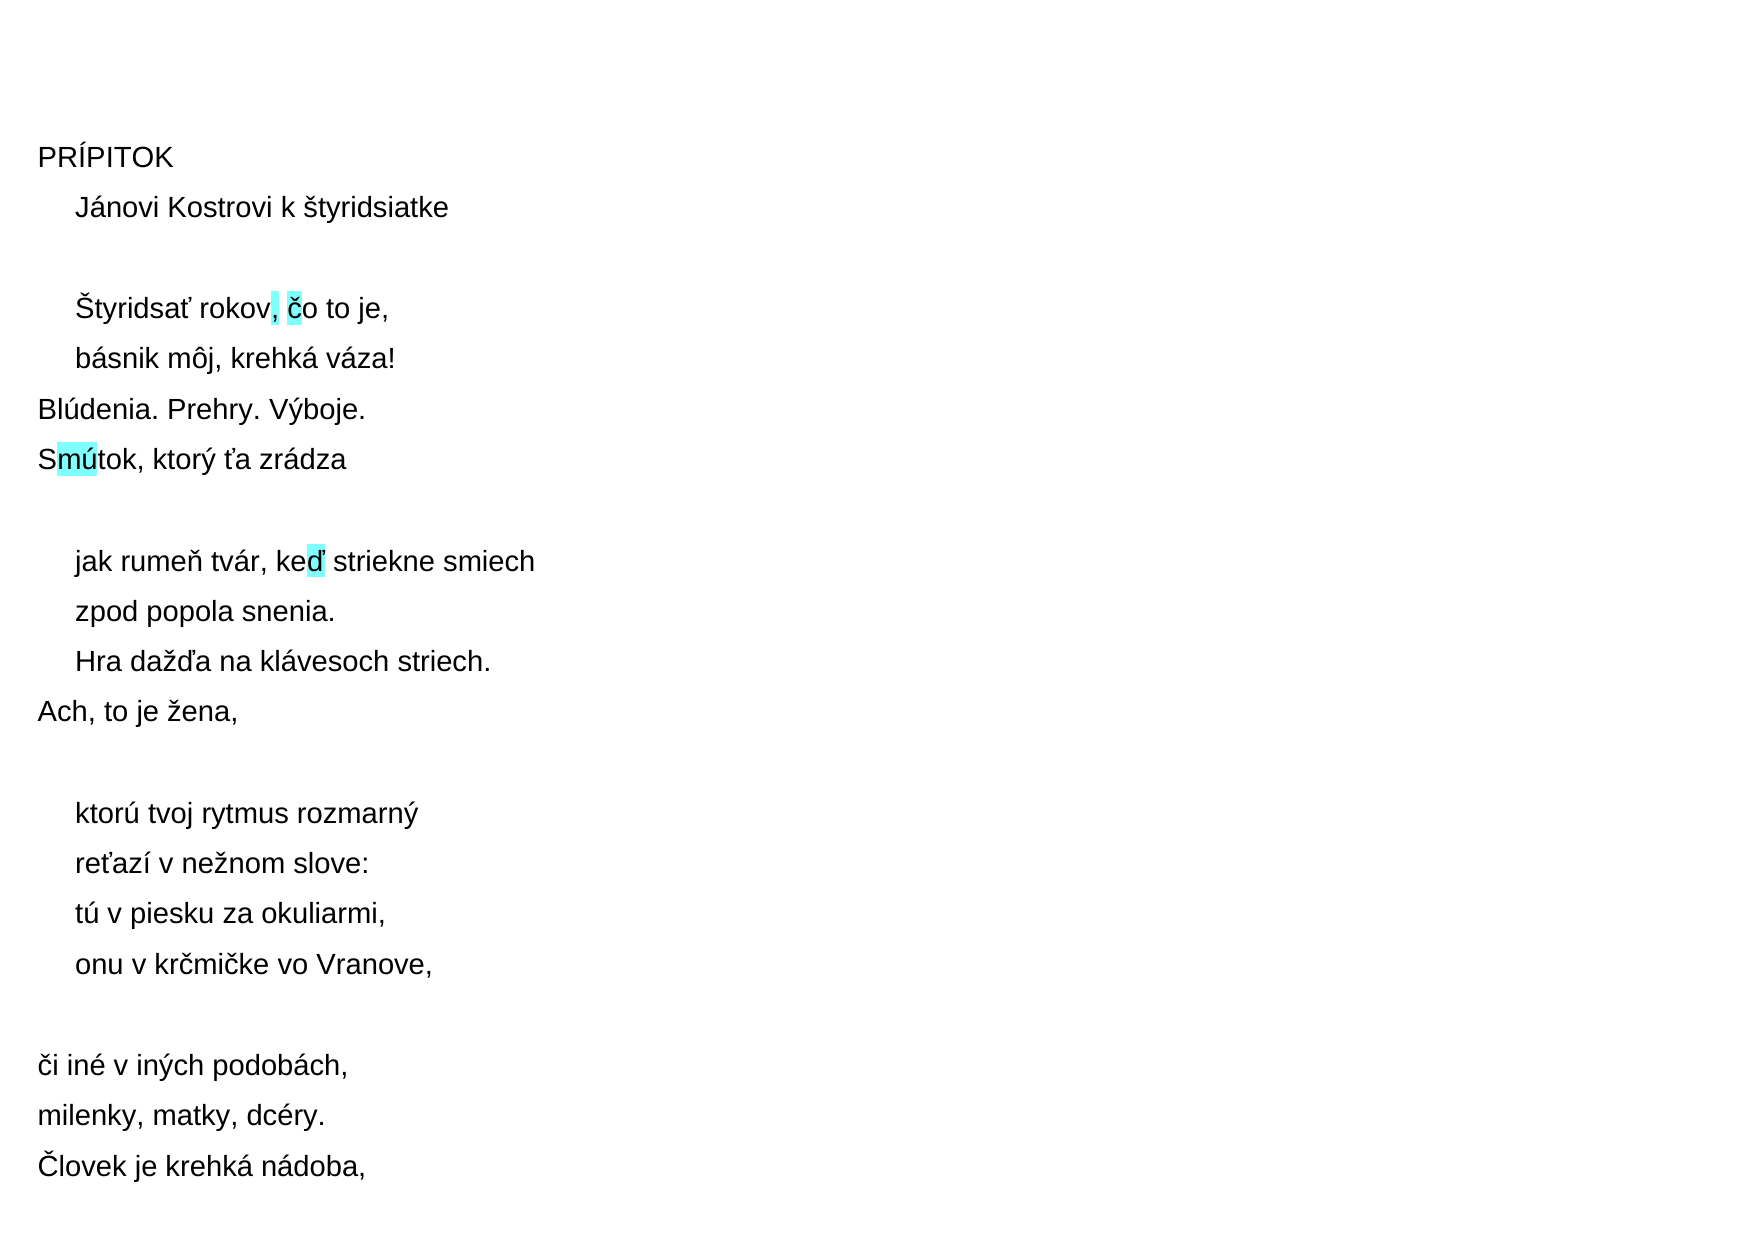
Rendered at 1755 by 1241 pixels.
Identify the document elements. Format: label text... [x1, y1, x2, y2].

text Hra dažďa na klávesoch striech. [37, 644, 1148, 678]
text zpod popola snenia. [37, 594, 1148, 627]
text ktorú tvoj rytmus rozmarný [37, 796, 1148, 829]
text Jánovi Kostrovi k štyridsiatke [37, 190, 1148, 223]
text PRÍPITOK [37, 139, 1148, 173]
text Človek je krehká nádoba, [37, 1149, 1148, 1182]
text onu v krčmičke vo Vranove, [37, 947, 1148, 980]
text Blúdenia. Prehry. Výboje. [37, 392, 1148, 425]
text básnik môj, krehká váza! [37, 342, 1148, 375]
text Štyridsať rokov, čo to je, [37, 291, 1148, 325]
text tú v piesku za okuliarmi, [37, 896, 1148, 930]
text Ach, to je žena, [37, 694, 1148, 728]
text jak rumeň tvár, keď striekne smiech [37, 543, 1148, 577]
text či iné v iných podobách, [37, 1048, 1148, 1082]
text milenky, matky, dcéry. [37, 1098, 1148, 1132]
text reťazí v nežnom slove: [37, 846, 1148, 880]
text Smútok, ktorý ťa zrádza [37, 442, 1148, 476]
